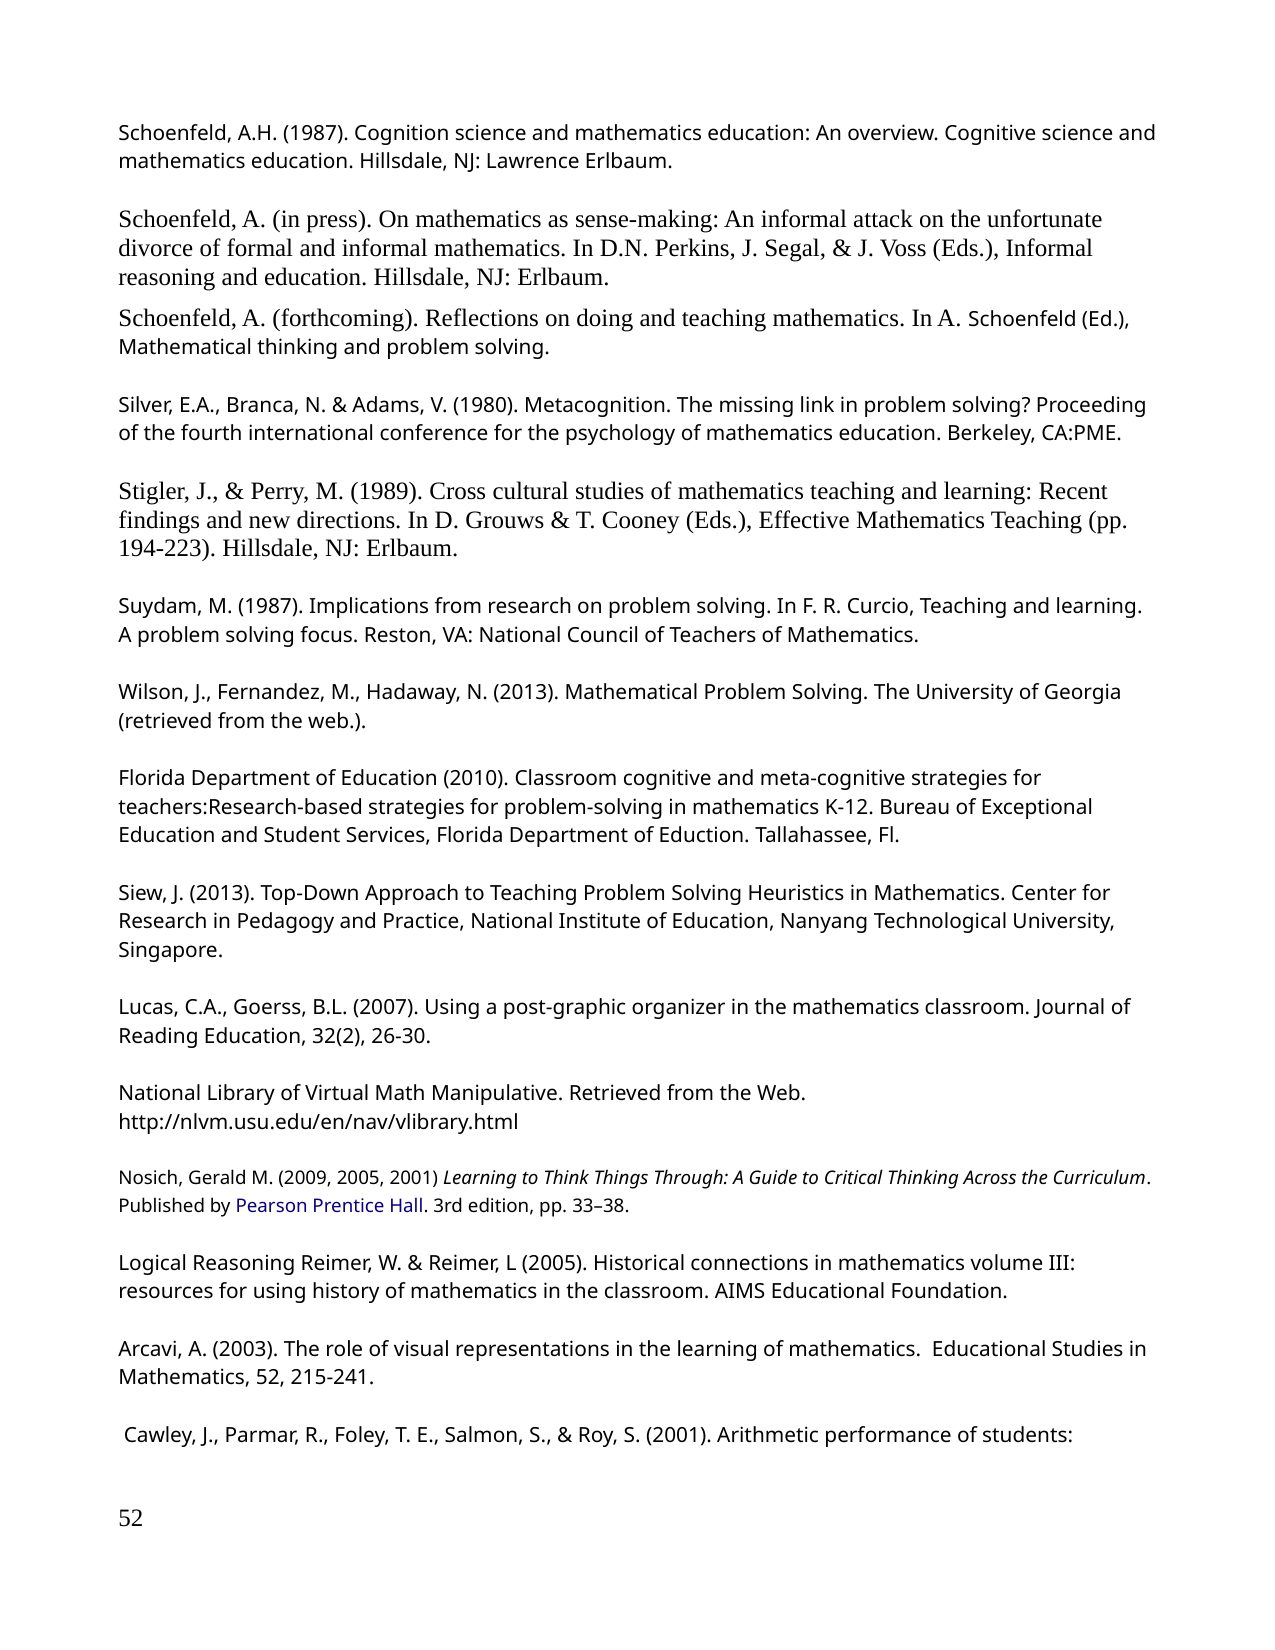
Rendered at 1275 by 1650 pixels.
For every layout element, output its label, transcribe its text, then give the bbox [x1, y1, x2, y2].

text Logical Reasoning Reimer, W. & Reimer, L (2005). Historical connections in mathematics volume III: resources for using history of mathematics in the classroom. AIMS Educational Foundation. [118, 1248, 1157, 1304]
text Suydam, M. (1987). Implications from research on problem solving. In F. R. Curcio, Teaching and learning. A problem solving focus. Reston, VA: National Council of Teachers of Mathematics. [118, 591, 1157, 648]
text Stigler, J., & Perry, M. (1989). Cross cultural studies of mathematics teaching and learning: Recent findings and new directions. In D. Grouws & T. Cooney (Eds.), Effective Mathematics Teaching (pp. 194-223). Hillsdale, NJ: Erlbaum. [118, 476, 1157, 562]
text Schoenfeld, A. (in press). On mathematics as sense-making: An informal attack on the unfortunate divorce of formal and informal mathematics. In D.N. Perkins, J. Segal, & J. Voss (Eds.), Informal reasoning and education. Hillsdale, NJ: Erlbaum. [118, 204, 1157, 290]
text Florida Department of Education (2010). Classroom cognitive and meta-cognitive strategies for teachers:Research-based strategies for problem-solving in mathematics K-12. Bureau of Exceptional Education and Student Services, Florida Department of Eduction. Tallahassee, Fl. [118, 763, 1157, 849]
text National Library of Virtual Math Manipulative. Retrieved from the Web. http://nlvm.usu.edu/en/nav/vlibrary.html [118, 1078, 1157, 1135]
text Schoenfeld, A. (forthcoming). Reflections on doing and teaching mathematics. In A. Schoenfeld (Ed.), Mathematical thinking and problem solving. [118, 303, 1157, 361]
text Schoenfeld, A.H. (1987). Cognition science and mathematics education: An overview. Cognitive science and mathematics education. Hillsdale, NJ: Lawrence Erlbaum. [118, 118, 1157, 175]
text Silver, E.A., Branca, N. & Adams, V. (1980). Metacognition. The missing link in problem solving? Proceeding of the fourth international conference for the psychology of mathematics education. Berkeley, CA:PME. [118, 390, 1157, 447]
text Arcavi, A. (2003). The role of visual representations in the learning of mathematics. Educational Studies in Mathematics, 52, 215-241. [118, 1334, 1157, 1391]
text Wilson, J., Fernandez, M., Hadaway, N. (2013). Mathematical Problem Solving. The University of Georgia (retrieved from the web.). [118, 677, 1157, 734]
text Lucas, C.A., Goerss, B.L. (2007). Using a post-graphic organizer in the mathematics classroom. Journal of Reading Education, 32(2), 26-30. [118, 992, 1157, 1049]
text Nosich, Gerald M. (2009, 2005, 2001) Learning to Think Things Through: A Guide to Critical Thinking Across the Curriculum. Published by Pearson Prentice Hall. 3rd edition, pp. 33–38. [118, 1164, 1157, 1218]
text Siew, J. (2013). Top-Down Approach to Teaching Problem Solving Heuristics in Mathematics. Center for Research in Pedagogy and Practice, National Institute of Education, Nanyang Technological University, Singapore. [118, 878, 1157, 963]
text Cawley, J., Parmar, R., Foley, T. E., Salmon, S., & Roy, S. (2001). Arithmetic performance of students: [118, 1420, 1157, 1448]
